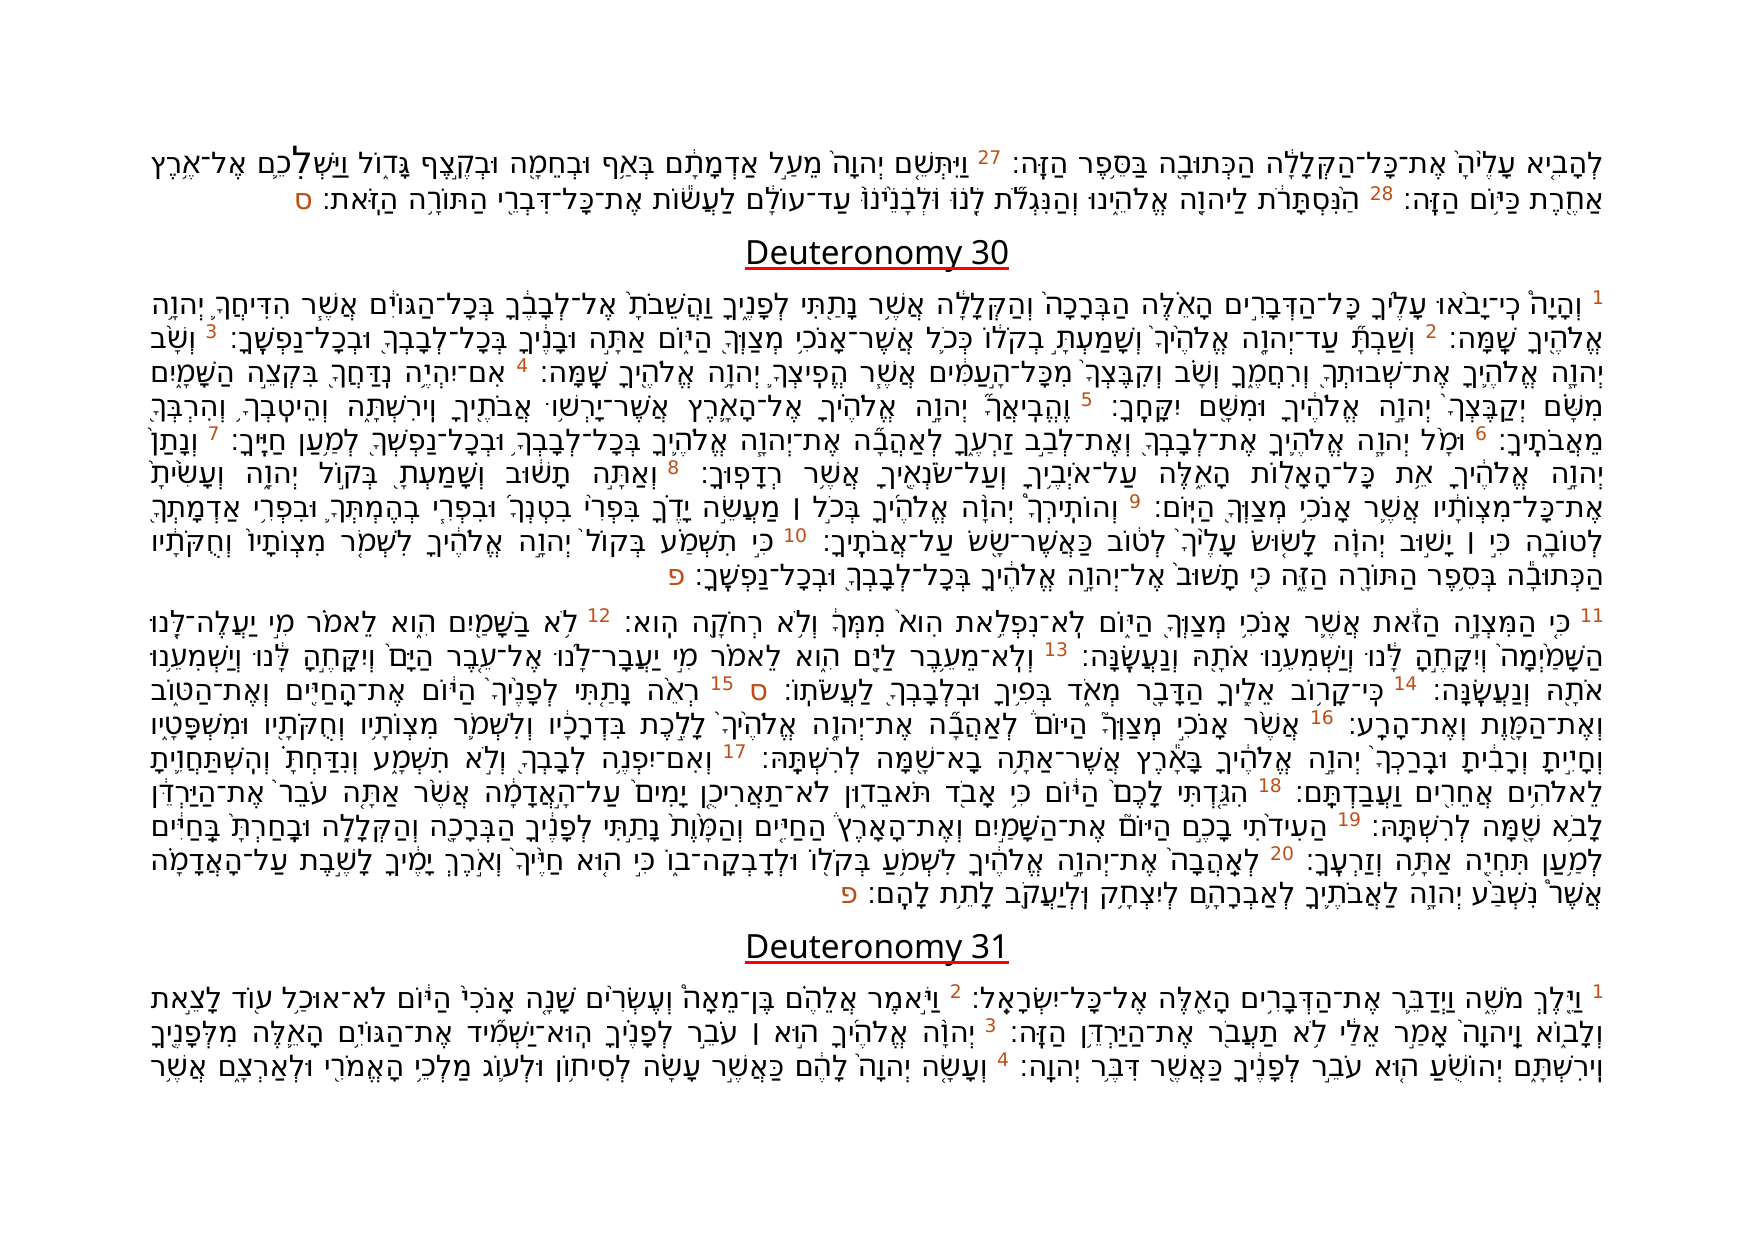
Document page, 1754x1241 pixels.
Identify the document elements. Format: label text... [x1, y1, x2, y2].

text 9 אַתֶּ֨ם נִצָּבִ֤ים הַיּוֹם֙ כֻּלְּכֶ֔ם לִפְנֵ֖י יְהוָ֣ה אֱלֹהֵיכֶ֑ם רָאשֵׁיכֶ֣ם שִׁבְטֵיכֶ֗ם זִקְנֵיכֶם֙ וְשֹׁ֣טְרֵיכֶ֔ם כֹּ֖ל אִ֥ישׁ יִשְׂרָאֵֽל׃ ‬‬‬10 טַפְּכֶ֣ם נְשֵׁיכֶ֔ם וְגֵ֣רְךָ֔ אֲשֶׁ֖ר בְּקֶ֣רֶב מַחֲנֶ֑יךָ מֵחֹטֵ֣ב עֵצֶ֔יךָ עַ֖ד שֹׁאֵ֥ב מֵימֶֽיךָ׃ ‬‬‬11 לְעָבְרְךָ֗ בִּבְרִ֛ית יְהוָ֥ה אֱלֹהֶ֖יךָ וּבְאָלָת֑וֹ אֲשֶׁר֙ יְהוָ֣ה אֱלֹהֶ֔יךָ כֹּרֵ֥ת עִמְּךָ֖ הַיּֽוֹם׃ ‬‬‬12 לְמַ֣עַן הָקִֽים־אֹתְךָ֩ הַיּ֨וֹם ׀ ל֜וֹ לְעָ֗ם וְה֤וּא יִֽהְיֶה־לְּךָ֙ לֵֽאלֹהִ֔ים כַּאֲשֶׁ֖ר דִּבֶּר־לָ֑ךְ וְכַאֲשֶׁ֤ר נִשְׁבַּע֙ לַאֲבֹתֶ֔יךָ לְאַבְרָהָ֥ם לְיִצְחָ֖ק וּֽלְיַעֲקֹֽב׃ ‬‬‬13 וְלֹ֥א אִתְּכֶ֖ם לְבַדְּכֶ֑ם אָנֹכִ֗י כֹּרֵת֙ אֶת־הַבְּרִ֣ית הַזֹּ֔את וְאֶת־הָאָלָ֖ה הַזֹּֽאת׃ ‬‬‬14 כִּי֩ אֶת־אֲשֶׁ֨ר יֶשְׁנ֜וֹ פֹּ֗ה עִמָּ֙נוּ֙ עֹמֵ֣ד הַיּ֔וֹם לִפְנֵ֖י יְהוָ֣ה אֱלֹהֵ֑ינוּ וְאֵ֨ת אֲשֶׁ֥ר אֵינֶ֛נּוּ פֹּ֖ה עִמָּ֥נוּ הַיּֽוֹם׃ ‬‬‬15 כִּֽי־אַתֶּ֣ם יְדַעְתֶּ֔ם אֵ֥ת אֲשֶׁר־יָשַׁ֖בְנוּ בְּאֶ֣רֶץ מִצְרָ֑יִם וְאֵ֧ת אֲשֶׁר־עָבַ֛רְנוּ בְּקֶ֥רֶב הַגּוֹיִ֖ם אֲשֶׁ֥ר עֲבַרְתֶּֽם׃ ‬‬‬16 וַתִּרְאוּ֙ אֶת־שִׁקּ֣וּצֵיהֶ֔ם וְאֵ֖ת גִּלֻּלֵיהֶ֑ם עֵ֣ץ וָאֶ֔בֶן כֶּ֥סֶף וְזָהָ֖ב אֲשֶׁ֥ר עִמָּהֶֽם׃ ‬‬‬17 פֶּן־יֵ֣שׁ בָּ֠כֶם אִ֣ישׁ אוֹ־אִשָּׁ֞ה א֧וֹ מִשְׁפָּחָ֣ה אוֹ־שֵׁ֗בֶט אֲשֶׁר֩ לְבָב֨וֹ פֹנֶ֤ה הַיּוֹם֙ מֵעִם֙ יְהוָ֣ה אֱלֹהֵ֔ינוּ לָלֶ֣כֶת לַעֲבֹ֔ד אֶת־אֱלֹהֵ֖י הַגּוֹיִ֣ם הָהֵ֑ם פֶּן־יֵ֣שׁ בָּכֶ֗ם שֹׁ֛רֶשׁ פֹּרֶ֥ה רֹ֖אשׁ וְלַעֲנָֽה׃ ‬‬‬18 וְהָיָ֡ה בְּשָׁמְעוֹ֩ אֶת־דִּבְרֵ֨י הָֽאָלָ֜ה הַזֹּ֗את וְהִתְבָּרֵ֨ךְ בִּלְבָב֤וֹ לֵאמֹר֙ שָׁל֣וֹם יִֽהְיֶה־לִּ֔י כִּ֛י בִּשְׁרִר֥וּת לִבִּ֖י אֵלֵ֑ךְ לְמַ֛עַן סְפ֥וֹת הָרָוָ֖ה אֶת־הַצְּמֵאָֽה׃ ‬‬‬19 לֹא־יֹאבֶ֣ה יְהוָה֮ סְלֹ֣חַֽ לוֹ֒ כִּ֣י אָ֠ז יֶעְשַׁ֨ן אַף־יְהוָ֤ה וְקִנְאָתוֹ֙ בָּאִ֣ישׁ הַה֔וּא וְרָ֤בְצָה־בּוֹ֙ כָּל־הָ֣אָלָ֔ה הַכְּתוּבָ֖ה בַּסֵּ֣פֶר הַזֶּ֑ה וּמָחָ֤ה יְהוָה֙ אֶת־שְׁמ֔וֹ מִתַּ֖חַת הַשָּׁמָֽיִם׃ ‬‬‬‬20 וְהִבְדִּיל֤וֹ יְהוָה֙ לְרָעָ֔ה מִכֹּ֖ל שִׁבְטֵ֣י יִשְׂרָאֵ֑ל כְּכֹל֙ אָל֣וֹת הַבְּרִ֔ית הַכְּתוּבָ֕ה בְּסֵ֥פֶר הַתּוֹרָ֖ה הַזֶּֽה׃ ‬‬‬21 וְאָמַ֞ר הַדּ֣וֹר הֽ͏ָאַחֲר֗וֹן בְּנֵיכֶם֙ אֲשֶׁ֤ר יָק֙וּמוּ֙ מֵאַ֣חֲרֵיכֶ֔ם וְהַ֨נָּכְרִ֔י אֲשֶׁ֥ר יָבֹ֖א מֵאֶ֣רֶץ רְחוֹקָ֑ה וְ֠רָאוּ אֶת־מַכּ֞וֹת הָאָ֤רֶץ הַהִוא֙ וְאֶת־תַּ֣חֲלֻאֶ֔יהָ אֲשֶׁר־חִלָּ֥ה יְהוָ֖ה בָּֽהּ׃ ‬‬‬22 גָּפְרִ֣ית וָמֶלַח֮ שְׂרֵפָ֣ה כָל־אַרְצָהּ֒ לֹ֤א תִזָּרַע֙ וְלֹ֣א תַצְמִ֔חַ וְלֹֽא־יַעֲלֶ֥ה בָ֖הּ כָּל־עֵ֑שֶׂב כְּֽמַהְפֵּכַ֞ת סְדֹ֤ם וַעֲמֹרָה֙ אַדְמָ֣ה *וצביים **וּצְבוֹיִ֔ם אֲשֶׁר֙ הָפַ֣ךְ יְהוָ֔ה בְּאַפּ֖וֹ וּבַחֲמָתֽוֹ׃ ‬‬‬23 וְאָֽמְרוּ֙ כָּל־הַגּוֹיִ֔ם עַל־מֶ֨ה עָשָׂ֧ה יְהוָ֛ה כָּ֖כָה לָאָ֣רֶץ הַזֹּ֑את מֶ֥ה חֳרִ֛י הָאַ֥ף הַגָּד֖וֹל הַזֶּֽה׃ ‬‬‬24 וְאָ֣מְר֔וּ עַ֚ל אֲשֶׁ֣ר עָֽזְב֔וּ אֶת־בְּרִ֥ית יְהוָ֖ה אֱלֹהֵ֣י אֲבֹתָ֑ם אֲשֶׁר֙ כָּרַ֣ת עִמָּ֔ם בְּהוֹצִיא֥וֹ אֹתָ֖ם מֵאֶ֥רֶץ מִצְרָֽיִם׃ ‬‬‬25 וַיֵּלְכ֗וּ וַיַּֽעַבְדוּ֙ אֱלֹהִ֣ים אֲחֵרִ֔ים וַיִּֽשְׁתַּחֲוּ֖וּ לָהֶ֑ם אֱלֹהִים֙ אֲשֶׁ֣ר לֹֽא־יְדָע֔וּם וְלֹ֥א חָלַ֖ק לָהֶֽם׃ ‬‬‬26 וַיִּֽחַר־אַ֥ף יְהוָ֖ה בָּאָ֣רֶץ הַהִ֑וא לְהָבִ֤יא עָלֶ֙יהָ֙ אֶת־כָּל־הַקְּלָלָ֔ה הַכְּתוּבָ֖ה בַּסֵּ֥פֶר הַזֶּֽה׃ ‬‬‬27 וַיִּתְּשֵׁ֤ם יְהוָה֙ מֵעַ֣ל אַדְמָתָ֔ם בְּאַ֥ף וּבְחֵמָ֖ה וּבְקֶ֣צֶף גָּד֑וֹל וַיַּשְׁלִכֵ֛ם אֶל־אֶ֥רֶץ אַחֶ֖רֶת כַּיּ֥וֹם הַזֶּֽה׃ ‬‬‬28 הַ֨נִּסְתָּרֹ֔ת לַיהוָ֖ה אֱלֹהֵ֑ינוּ וְהַנִּגְלֹ֞ת לָ֤ׄנׄוּׄ וּׄלְׄבָׄנֵׄ֙יׄנׄוּׄ֙ עַד־עוֹלָ֔ם לַעֲשׂ֕וֹת אֶת־כָּל־דִּבְרֵ֖י הַתּוֹרָ֥ה הַזֹּֽאת׃ ס ‬‬‬‬‬‬‬‬‬‬‬‬‬‬‬‬‬‬‬‬‬‬‬‬‬ [150, 139, 1604, 217]
text 1 וַיֵּ֖לֶךְ מֹשֶׁ֑ה וַיְדַבֵּ֛ר אֶת־הַדְּבָרִ֥ים הָאֵ֖לֶּה אֶל־כָּל־יִשְׂרָאֵֽל׃ 2 וַיֹּ֣אמֶר אֲלֵהֶ֗ם בֶּן־מֵאָה֩ וְעֶשְׂרִ֨ים שָׁנָ֤ה אָנֹכִי֙ הַיּ֔וֹם לֹא־אוּכַ֥ל ע֖וֹד לָצֵ֣את וְלָב֑וֹא וַֽיהוָה֙ אָמַ֣ר אֵלַ֔י לֹ֥א תַעֲבֹ֖ר אֶת־הַיַּרְדֵּ֥ן הַזֶּֽה׃ ‬‬‬3 יְהוָ֨ה אֱלֹהֶ֜יךָ ה֣וּא ׀ עֹבֵ֣ר לְפָנֶ֗יךָ הֽוּא־יַשְׁמִ֞יד אֶת־הַגּוֹיִ֥ם הָאֵ֛לֶּה מִלְּפָנֶ֖יךָ וִֽירִשְׁתָּ֑ם יְהוֹשֻׁ֗עַ ה֚וּא עֹבֵ֣ר לְפָנֶ֔יךָ כַּאֲשֶׁ֖ר דִּבֶּ֥ר יְהוָֽה׃ ‬‬‬4 וְעָשָׂ֤ה יְהוָה֙ לָהֶ֔ם כַּאֲשֶׁ֣ר עָשָׂ֗ה לְסִיח֥וֹן וּלְע֛וֹג מַלְכֵ֥י הָאֱמֹרִ֖י וּלְאַרְצָ֑ם אֲשֶׁ֥ר [150, 981, 1604, 1083]
text Deuteronomy 30 [150, 229, 1604, 274]
text 1 וְהָיָה֩ כִֽי־יָבֹ֨אוּ עָלֶ֜יךָ כָּל־הַדְּבָרִ֣ים הָאֵ֗לֶּה הַבְּרָכָה֙ וְהַקְּלָלָ֔ה אֲשֶׁ֥ר נָתַ֖תִּי לְפָנֶ֑יךָ וַהֲשֵׁבֹתָ֙ אֶל־לְבָבֶ֔ךָ בְּכָל־הַגּוֹיִ֔ם אֲשֶׁ֧ר הִדִּיחֲךָ֛ יְהוָ֥ה אֱלֹהֶ֖יךָ שָֽׁמָּה׃ 2 וְשַׁבְתָּ֞ עַד־יְהוָ֤ה אֱלֹהֶ֙יךָ֙ וְשָׁמַעְתָּ֣ בְקֹל֔וֹ כְּכֹ֛ל אֲשֶׁר־אָנֹכִ֥י מְצַוְּךָ֖ הַיּ֑וֹם אַתָּ֣ה וּבָנֶ֔יךָ בְּכָל־לְבָבְךָ֖ וּבְכָל־נַפְשֶֽׁךָ׃ ‬‬‬3 וְשָׁ֨ב יְהוָ֧ה אֱלֹהֶ֛יךָ אֶת־שְׁבוּתְךָ֖ וְרִחֲמֶ֑ךָ וְשָׁ֗ב וְקִבֶּצְךָ֙ מִכָּל־הָ֣עַמִּ֔ים אֲשֶׁ֧ר הֱפִֽיצְךָ֛ יְהוָ֥ה אֱלֹהֶ֖יךָ שָֽׁמָּה׃ ‬‬‬4 אִם־יִהְיֶ֥ה נִֽדַּחֲךָ֖ בִּקְצֵ֣ה הַשָּׁמָ֑יִם מִשָּׁ֗ם יְקַבֶּצְךָ֙ יְהוָ֣ה אֱלֹהֶ֔יךָ וּמִשָּׁ֖ם יִקָּחֶֽךָ׃ ‬‬‬5 וֶהֱבִֽיאֲךָ֞ יְהוָ֣ה אֱלֹהֶ֗יךָ אֶל־הָאָ֛רֶץ אֲשֶׁר־יָרְשׁ֥וּ אֲבֹתֶ֖יךָ וִֽירִשְׁתָּ֑הּ וְהֵיטִֽבְךָ֥ וְהִרְבְּךָ֖ מֵאֲבֹתֶֽיךָ׃ ‬‬‬6 וּמָ֨ל יְהוָ֧ה אֱלֹהֶ֛יךָ אֶת־לְבָבְךָ֖ וְאֶת־לְבַ֣ב זַרְעֶ֑ךָ לְאַהֲבָ֞ה אֶת־יְהוָ֧ה אֱלֹהֶ֛יךָ בְּכָל־לְבָבְךָ֥ וּבְכָל־נַפְשְׁךָ֖ לְמַ֥עַן חַיֶּֽיךָ׃ ‬‬‬7 וְנָתַן֙ יְהוָ֣ה אֱלֹהֶ֔יךָ אֵ֥ת כָּל־הָאָל֖וֹת הָאֵ֑לֶּה עַל־אֹיְבֶ֥יךָ וְעַל־שֹׂנְאֶ֖יךָ אֲשֶׁ֥ר רְדָפֽוּךָ׃ ‬‬‬8 וְאַתָּ֣ה תָשׁ֔וּב וְשָׁמַעְתָּ֖ בְּק֣וֹל יְהוָ֑ה וְעָשִׂ֙יתָ֙ אֶת־כָּל־מִצְוֺתָ֔יו אֲשֶׁ֛ר אָנֹכִ֥י מְצַוְּךָ֖ הַיּֽוֹם׃ ‬‬‬9 וְהוֹתִֽירְךָ֩ יְהוָ֨ה אֱלֹהֶ֜יךָ בְּכֹ֣ל ׀ מַעֲשֵׂ֣ה יָדֶ֗ךָ בִּפְרִ֨י בִטְנְךָ֜ וּבִפְרִ֧י בְהֶמְתְּךָ֛ וּבִפְרִ֥י אַדְמָתְךָ֖ לְטוֹבָ֑ה כִּ֣י ׀ יָשׁ֣וּב יְהוָ֗ה לָשׂ֤וּשׂ עָלֶ֙יךָ֙ לְט֔וֹב כַּאֲשֶׁר־שָׂ֖שׂ עַל־אֲבֹתֶֽיךָ׃ ‬‬‬10 כִּ֣י תִשְׁמַ֗ע בְּקוֹל֙ יְהוָ֣ה אֱלֹהֶ֔יךָ לִשְׁמֹ֤ר מִצְוֺתָיו֙ וְחֻקֹּתָ֔יו הַכְּתוּבָ֕ה בְּסֵ֥פֶר הַתּוֹרָ֖ה הַזֶּ֑ה כִּ֤י תָשׁוּב֙ אֶל־יְהוָ֣ה אֱלֹהֶ֔יךָ בְּכָל־לְבָבְךָ֖ וּבְכָל־נַפְשֶֽׁךָ׃ פ ‬‬‬‬‬‬‬‬‬‬‬‬ [150, 287, 1604, 593]
text 11 כִּ֚י הַמִּצְוָ֣ה הַזֹּ֔את אֲשֶׁ֛ר אָנֹכִ֥י מְצַוְּךָ֖ הַיּ֑וֹם לֹֽא־נִפְלֵ֥את הִוא֙ מִמְּךָ֔ וְלֹ֥א רְחֹקָ֖ה הִֽוא׃ ‬‬‬12 לֹ֥א בַשָּׁמַ֖יִם הִ֑וא לֵאמֹ֗ר מִ֣י יַעֲלֶה־לָּ֤נוּ הַשָּׁמַ֙יְמָה֙ וְיִקָּחֶ֣הָ לָּ֔נוּ וְיַשְׁמִעֵ֥נוּ אֹתָ֖הּ וְנַעֲשֶֽׂנָּה׃ ‬‬‬13 וְלֹֽא־מֵעֵ֥בֶר לַיָּ֖ם הִ֑וא לֵאמֹ֗ר מִ֣י יַעֲבָר־לָ֜נוּ אֶל־עֵ֤בֶר הַיָּם֙ וְיִקָּחֶ֣הָ לָּ֔נוּ וְיַשְׁמִעֵ֥נוּ אֹתָ֖הּ וְנַעֲשֶֽׂנָּה׃ ‬‬‬14 כִּֽי־קָר֥וֹב אֵלֶ֛יךָ הַדָּבָ֖ר מְאֹ֑ד בְּפִ֥יךָ וּבִֽלְבָבְךָ֖ לַעֲשֹׂתֽוֹ׃ ס ‬‬‬15 רְאֵ֨ה נָתַ֤תִּי לְפָנֶ֙יךָ֙ הַיּ֔וֹם אֶת־הַֽחַיִּ֖ים וְאֶת־הַטּ֑וֹב וְאֶת־הַמָּ֖וֶת וְאֶת־הָרָֽע׃ ‬‬‬16 אֲשֶׁ֨ר אָנֹכִ֣י מְצַוְּךָ֮ הַיּוֹם֒ לְאַהֲבָ֞ה אֶת־יְהוָ֤ה אֱלֹהֶ֙יךָ֙ לָלֶ֣כֶת בִּדְרָכָ֔יו וְלִשְׁמֹ֛ר מִצְוֺתָ֥יו וְחֻקֹּתָ֖יו וּמִשְׁפָּטָ֑יו וְחָיִ֣יתָ וְרָבִ֔יתָ וּבֵֽרַכְךָ֙ יְהוָ֣ה אֱלֹהֶ֔יךָ בָּאָ֕רֶץ אֲשֶׁר־אַתָּ֥ה בָא־שָׁ֖מָּה לְרִשְׁתָּֽהּ׃ ‬‬‬17 וְאִם־יִפְנֶ֥ה לְבָבְךָ֖ וְלֹ֣א תִשְׁמָ֑ע וְנִדַּחְתָּ֗ וְהִֽשְׁתַּחֲוִ֛יתָ לֵאלֹהִ֥ים אֲחֵרִ֖ים וַעֲבַדְתָּֽם׃ ‬‬‬18 הִגַּ֤דְתִּי לָכֶם֙ הַיּ֔וֹם כִּ֥י אָבֹ֖ד תֹּאבֵד֑וּן לֹא־תַאֲרִיכֻ֤ן יָמִים֙ עַל־הָ֣אֲדָמָ֔ה אֲשֶׁ֨ר אַתָּ֤ה עֹבֵר֙ אֶת־הַיַּרְדֵּ֔ן לָבֹ֥א שָׁ֖מָּה לְרִשְׁתָּֽהּ׃ ‬‬‬19 הַעִידֹ֨תִי בָכֶ֣ם הַיּוֹם֮ אֶת־הַשָּׁמַ֣יִם וְאֶת־הָאָרֶץ֒ הַחַיִּ֤ים וְהַמָּ֙וֶת֙ נָתַ֣תִּי לְפָנֶ֔יךָ הַבְּרָכָ֖ה וְהַקְּלָלָ֑ה וּבָֽחַרְתָּ֙ בַּֽחַיִּ֔ים לְמַ֥עַן תִּחְיֶ֖ה אַתָּ֥ה וְזַרְעֶֽךָ׃ ‬‬‬20 לְאַֽהֲבָה֙ אֶת־יְהוָ֣ה אֱלֹהֶ֔יךָ לִשְׁמֹ֥עַ בְּקֹל֖וֹ וּלְדָבְקָה־ב֑וֹ כִּ֣י ה֤וּא חַיֶּ֙יךָ֙ וְאֹ֣רֶךְ יָמֶ֔יךָ לָשֶׁ֣בֶת עַל־הָאֲדָמָ֗ה אֲשֶׁר֩ נִשְׁבַּ֨ע יְהוָ֧ה לַאֲבֹתֶ֛יךָ לְאַבְרָהָ֛ם לְיִצְחָ֥ק וּֽלְיַעֲקֹ֖ב לָתֵ֥ת לָהֶֽם׃ פ ‬‬‬‬‬‬‬‬‬‬‬‬‬ [150, 605, 1604, 911]
text Deuteronomy 31 [150, 923, 1604, 969]
